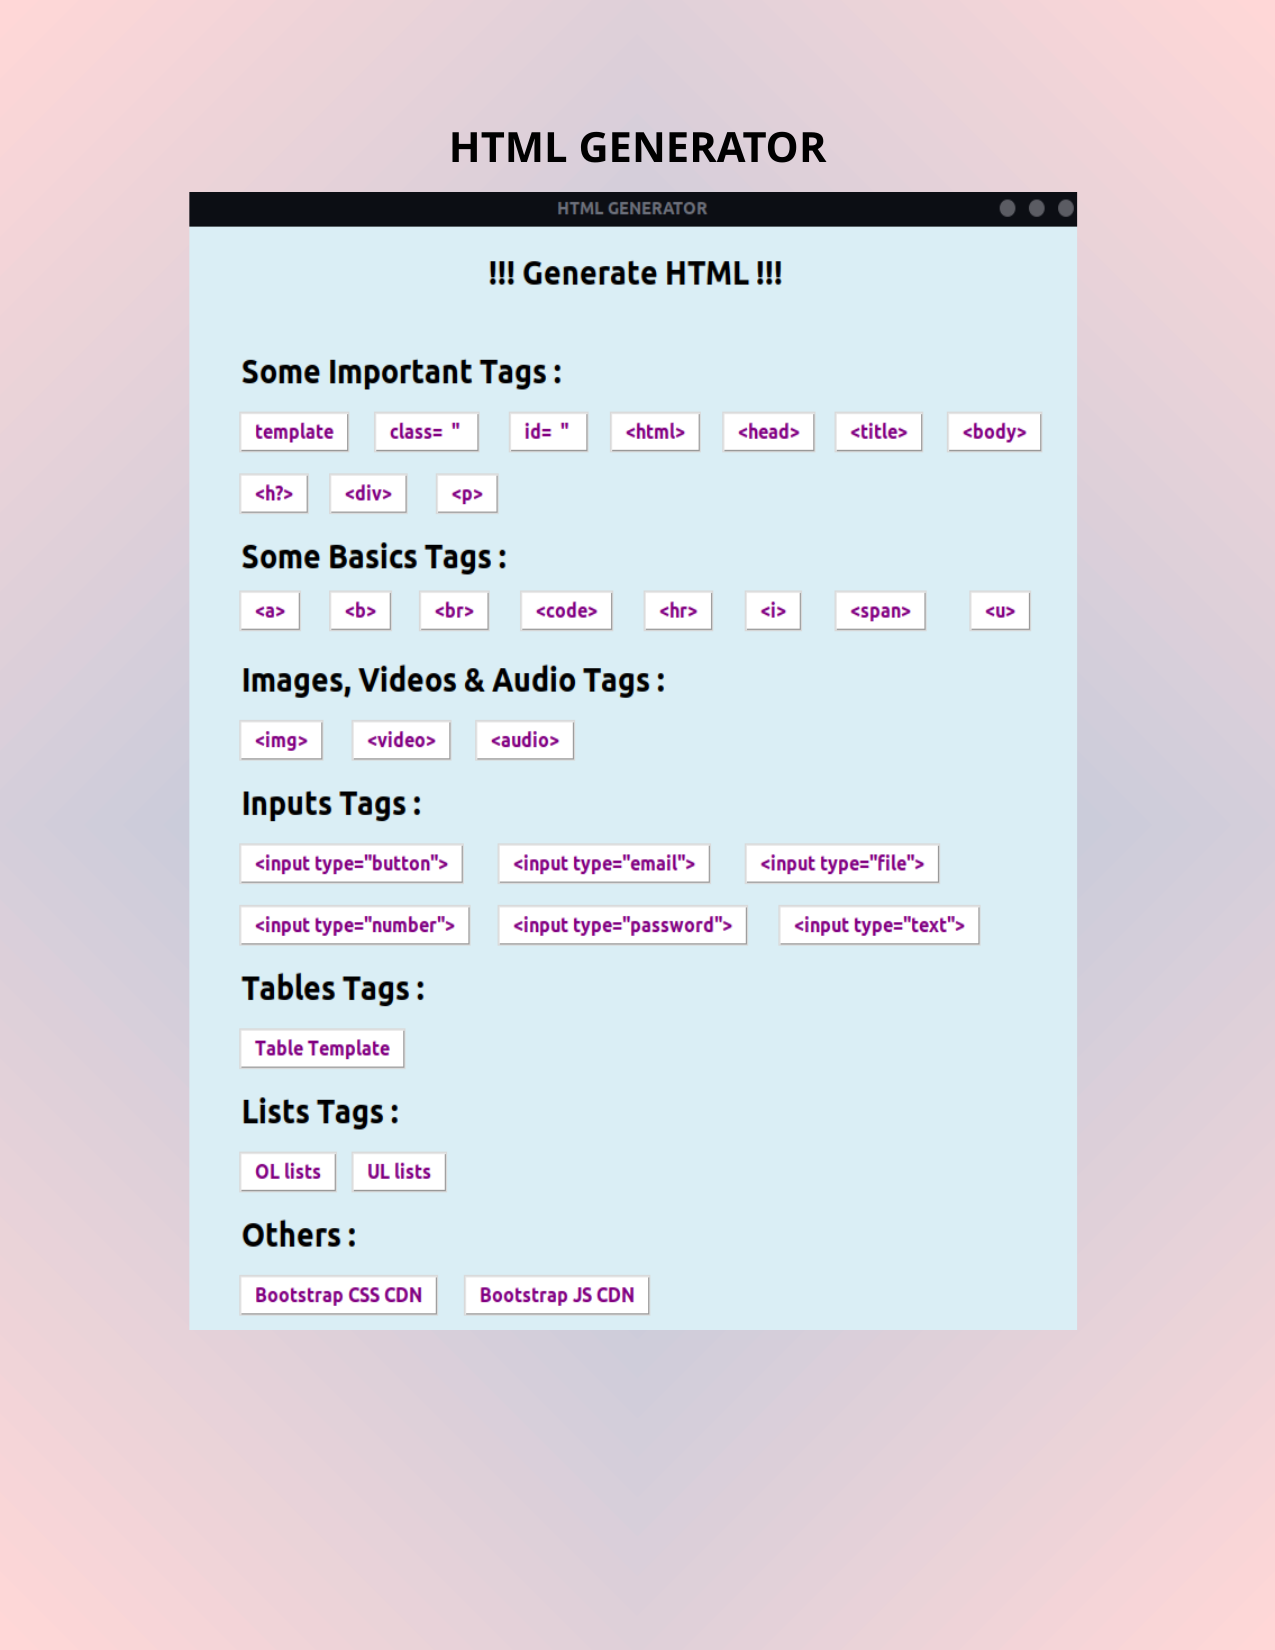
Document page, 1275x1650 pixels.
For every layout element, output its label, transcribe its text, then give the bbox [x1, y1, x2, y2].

picture [189, 192, 1078, 1330]
text HTML GENERATOR [118, 118, 1157, 175]
